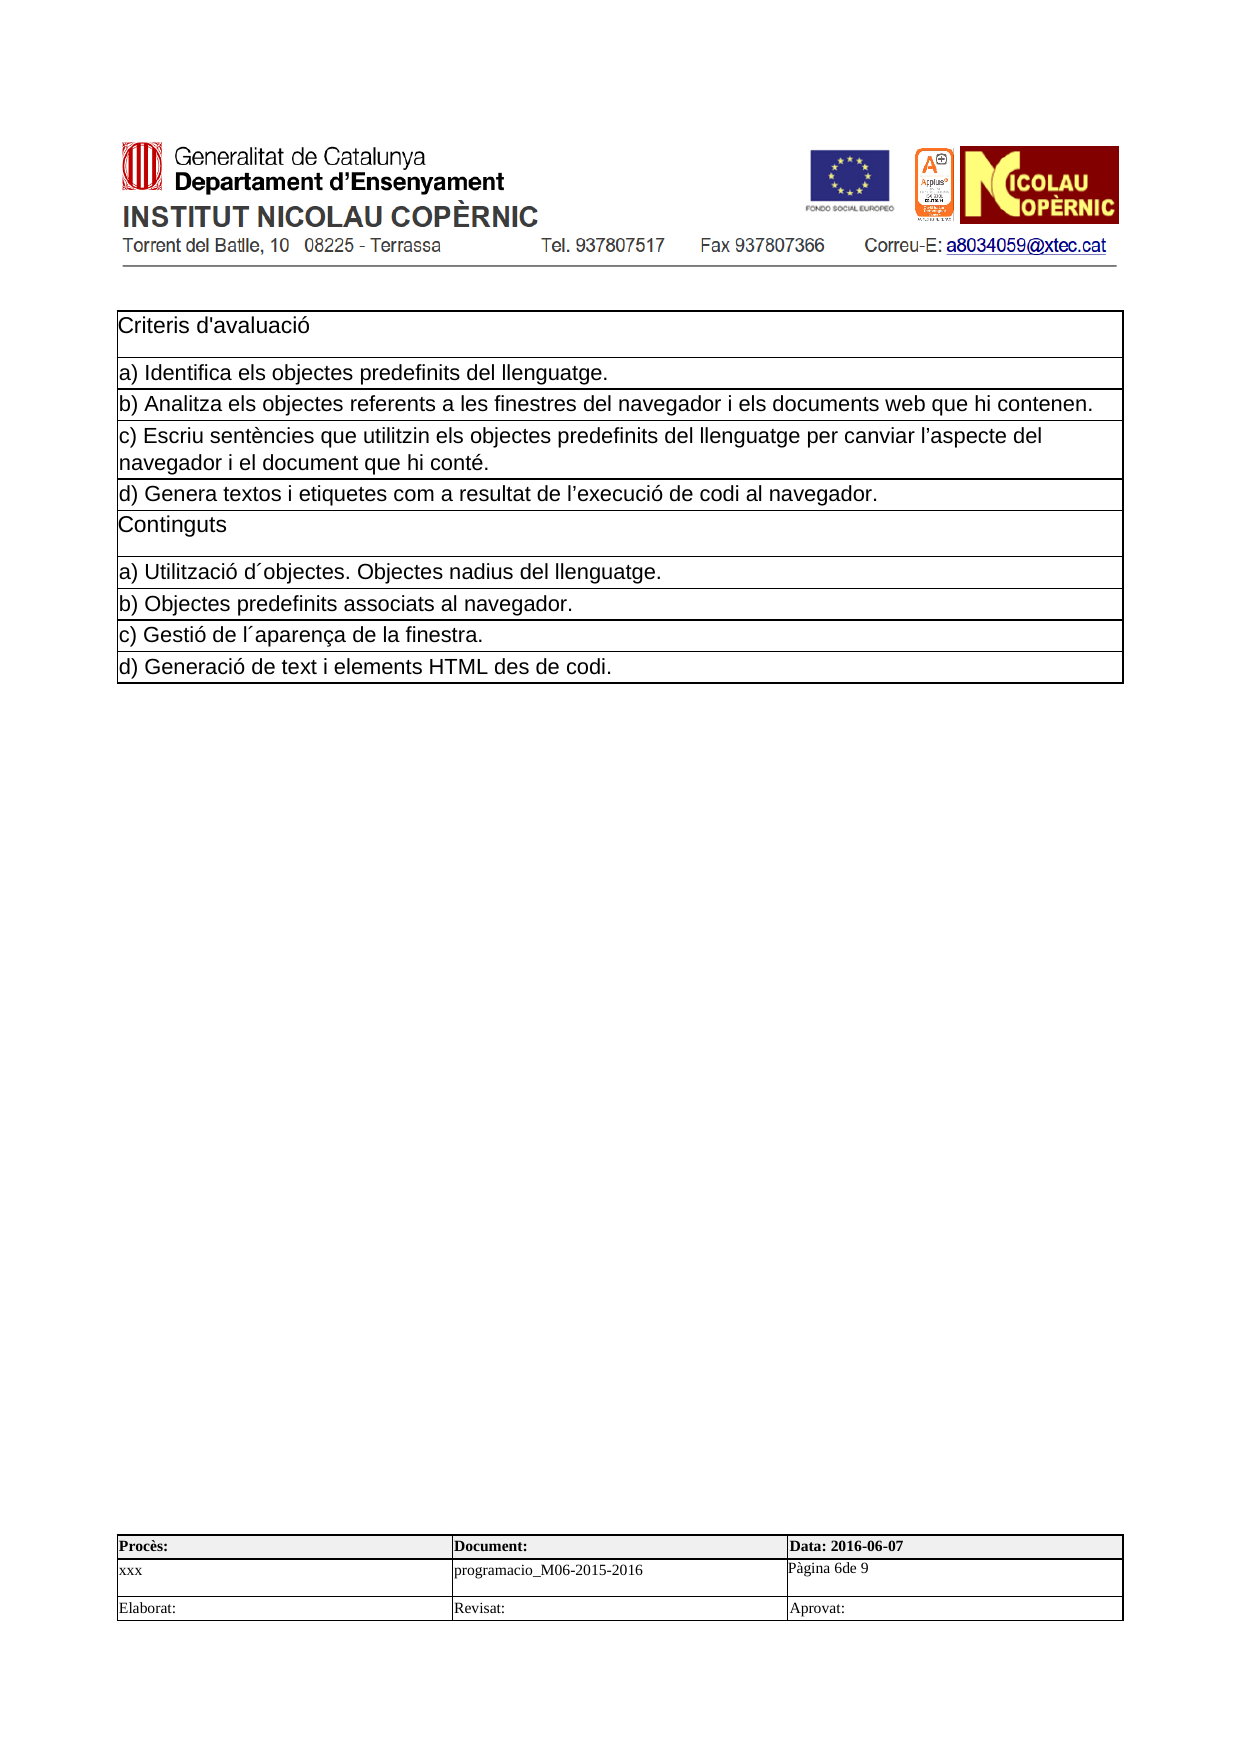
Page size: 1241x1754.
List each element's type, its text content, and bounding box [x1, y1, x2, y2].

table_cell Continguts [118, 511, 1122, 556]
table_cell d) Generació de text i elements HTML des de codi. [118, 652, 1122, 682]
table_cell Criteris d'avaluació [118, 312, 1122, 356]
table_cell a) Identifica els objectes predefinits del llenguatge. [118, 358, 1122, 388]
table_cell d) Genera textos i etiquetes com a resultat de l’execució de codi al navegador. [118, 480, 1122, 509]
table_cell a) Utilització d´objectes. Objectes nadius del llenguatge. [118, 557, 1122, 587]
table_cell c) Gestió de l´aparença de la finestra. [118, 621, 1122, 651]
table_cell c) Escriu sentències que utilitzin els objectes predefinits del llenguatge per canviar l’aspecte del navegador i el document que hi conté. [118, 421, 1122, 478]
table_cell b) Objectes predefinits associats al navegador. [118, 589, 1122, 619]
table_cell b) Analitza els objectes referents a les finestres del navegador i els documents web que hi contenen. [118, 390, 1122, 419]
